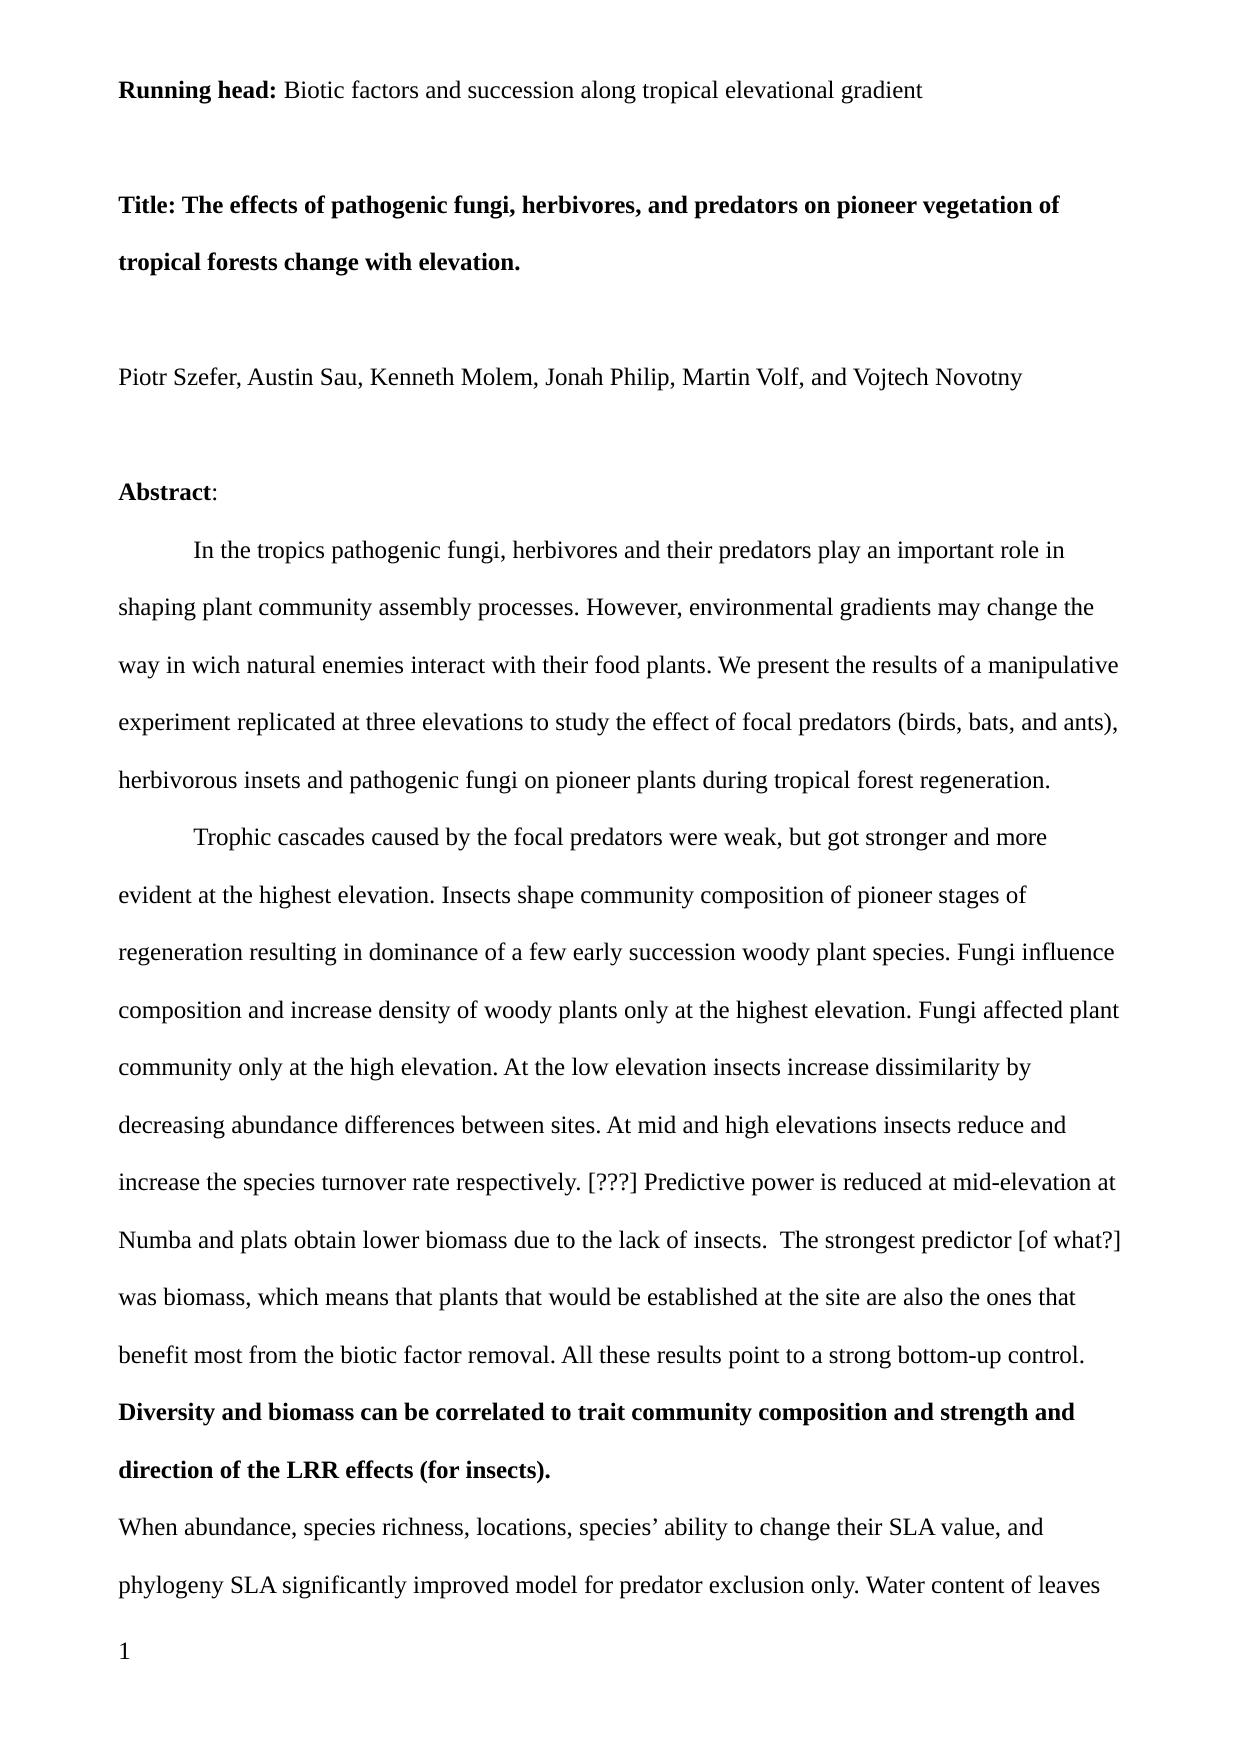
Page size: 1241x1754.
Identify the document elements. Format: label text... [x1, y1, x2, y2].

text Title: The effects of pathogenic fungi, herbivores, and predators on pioneer vegetation of tropical forests change with elevation. [118, 190, 1122, 276]
text Running head: Biotic factors and succession along tropical elevational gradient [118, 75, 1122, 104]
text In the tropics pathogenic fungi, herbivores and their predators play an important role in shaping plant community assembly processes. However, environmental gradients may change the way in wich natural enemies interact with their food plants. We present the results of a manipulative experiment replicated at three elevations to study the effect of focal predators (birds, bats, and ants), herbivorous insets and pathogenic fungi on pioneer plants during tropical forest regeneration. [118, 535, 1122, 794]
text Piotr Szefer, Austin Sau, Kenneth Molem, Jonah Philip, Martin Volf, and Vojtech Novotny [118, 362, 1122, 391]
text Trophic cascades caused by the focal predators were weak, but got stronger and more evident at the highest elevation. Insects shape community composition of pioneer stages of regeneration resulting in dominance of a few early succession woody plant species. Fungi influence composition and increase density of woody plants only at the highest elevation. Fungi affected plant community only at the high elevation. At the low elevation insects increase dissimilarity by decreasing abundance differences between sites. At mid and high elevations insects reduce and increase the species turnover rate respectively. [???] Predictive power is reduced at mid-elevation at Numba and plats obtain lower biomass due to the lack of insects. The strongest predictor [of what?] was biomass, which means that plants that would be established at the site are also the ones that benefit most from the biotic factor removal. All these results point to a strong bottom-up control. Diversity and biomass can be correlated to trait community composition and strength and direction of the LRR effects (for insects). [118, 822, 1122, 1484]
text When abundance, species richness, locations, species’ ability to change their SLA value, and phylogeny SLA significantly improved model for predator exclusion only. Water content of leaves [118, 1512, 1122, 1599]
text Abstract: [118, 477, 1122, 506]
